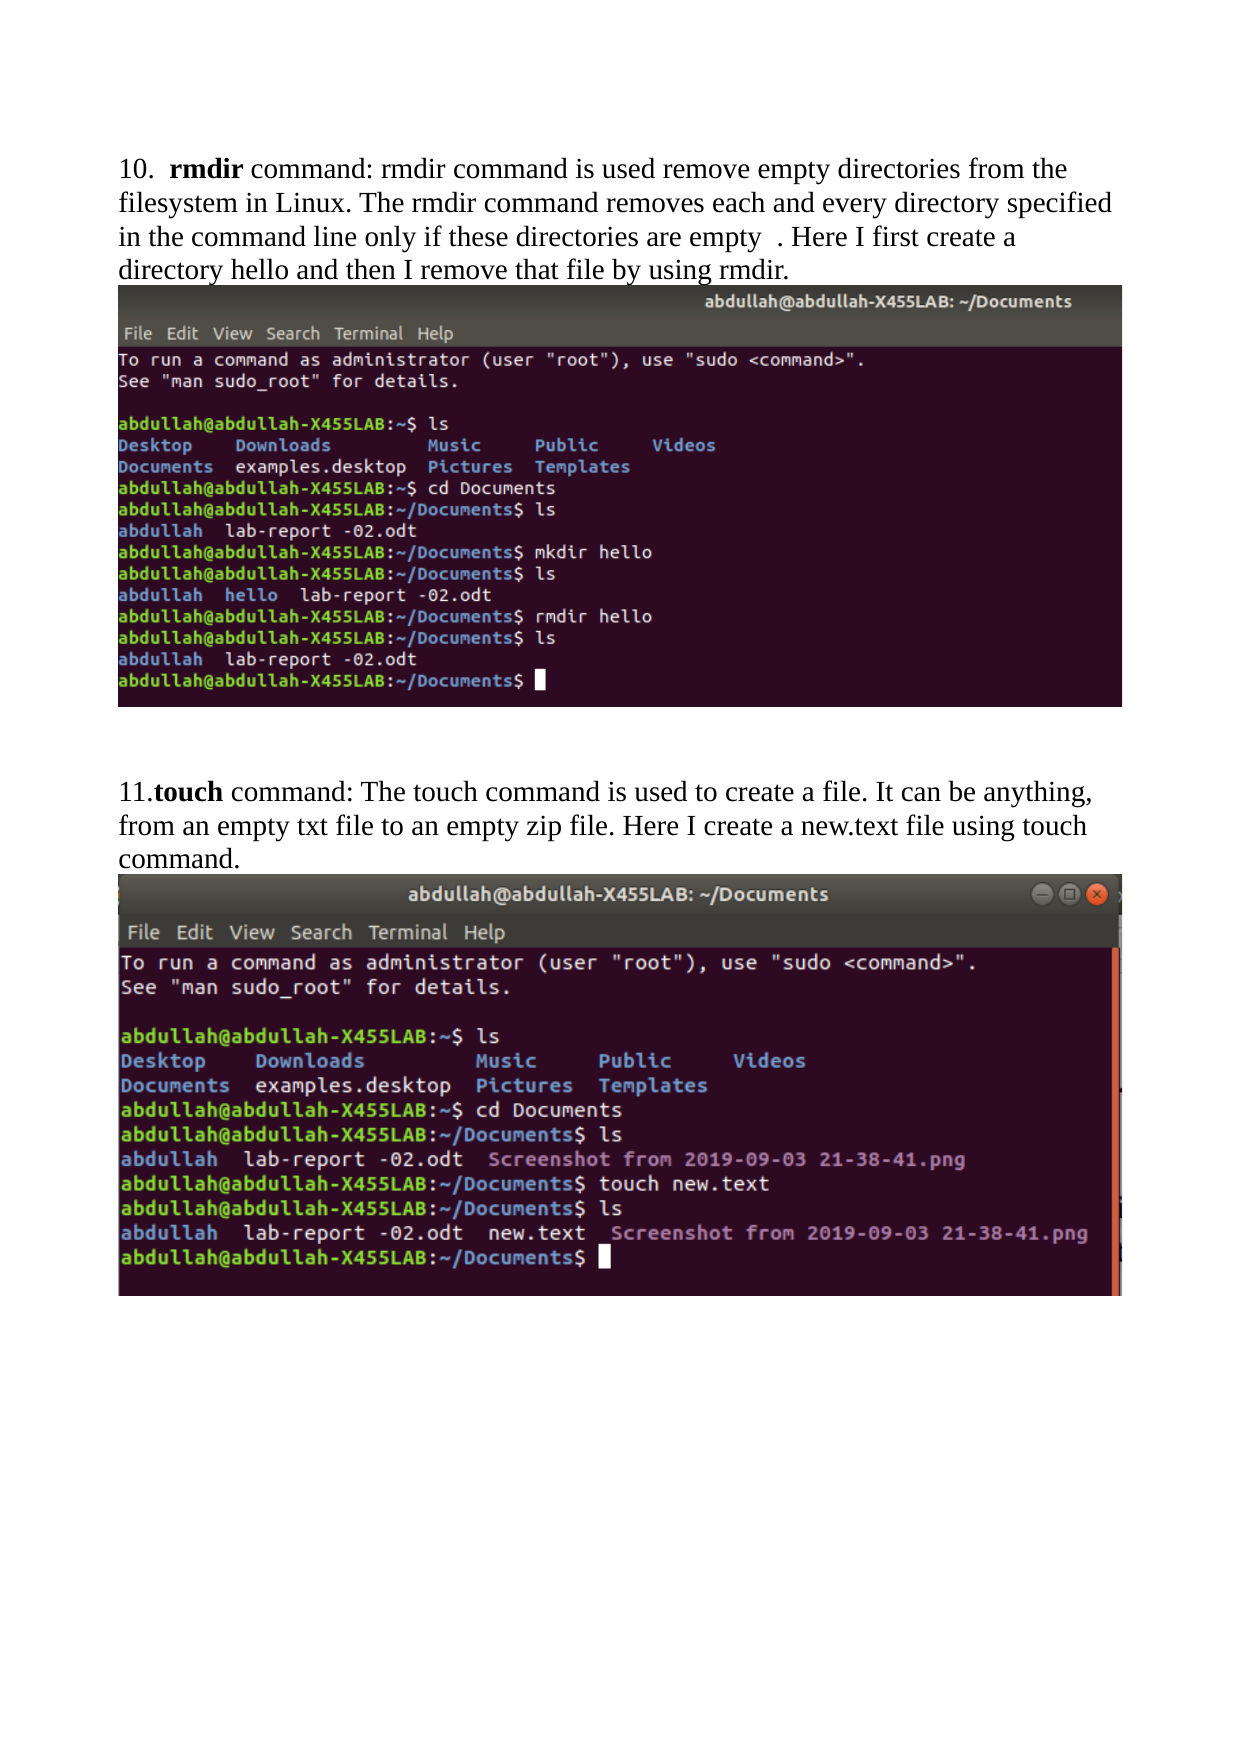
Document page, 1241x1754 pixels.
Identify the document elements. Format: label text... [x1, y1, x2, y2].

picture [118, 285, 1123, 707]
text 11.touch command: The touch command is used to create a file. It can be anything, from an empty txt file to an empty zip file. Here I create a new.text file using touch command. [118, 774, 1122, 874]
text 10. rmdir command: rmdir command is used remove empty directories from the filesystem in Linux. The rmdir command removes each and every directory specified in the command line only if these directories are empty . Here I first create a directory hello and then I remove that file by using rmdir. [118, 152, 1122, 285]
picture [118, 874, 1123, 1296]
